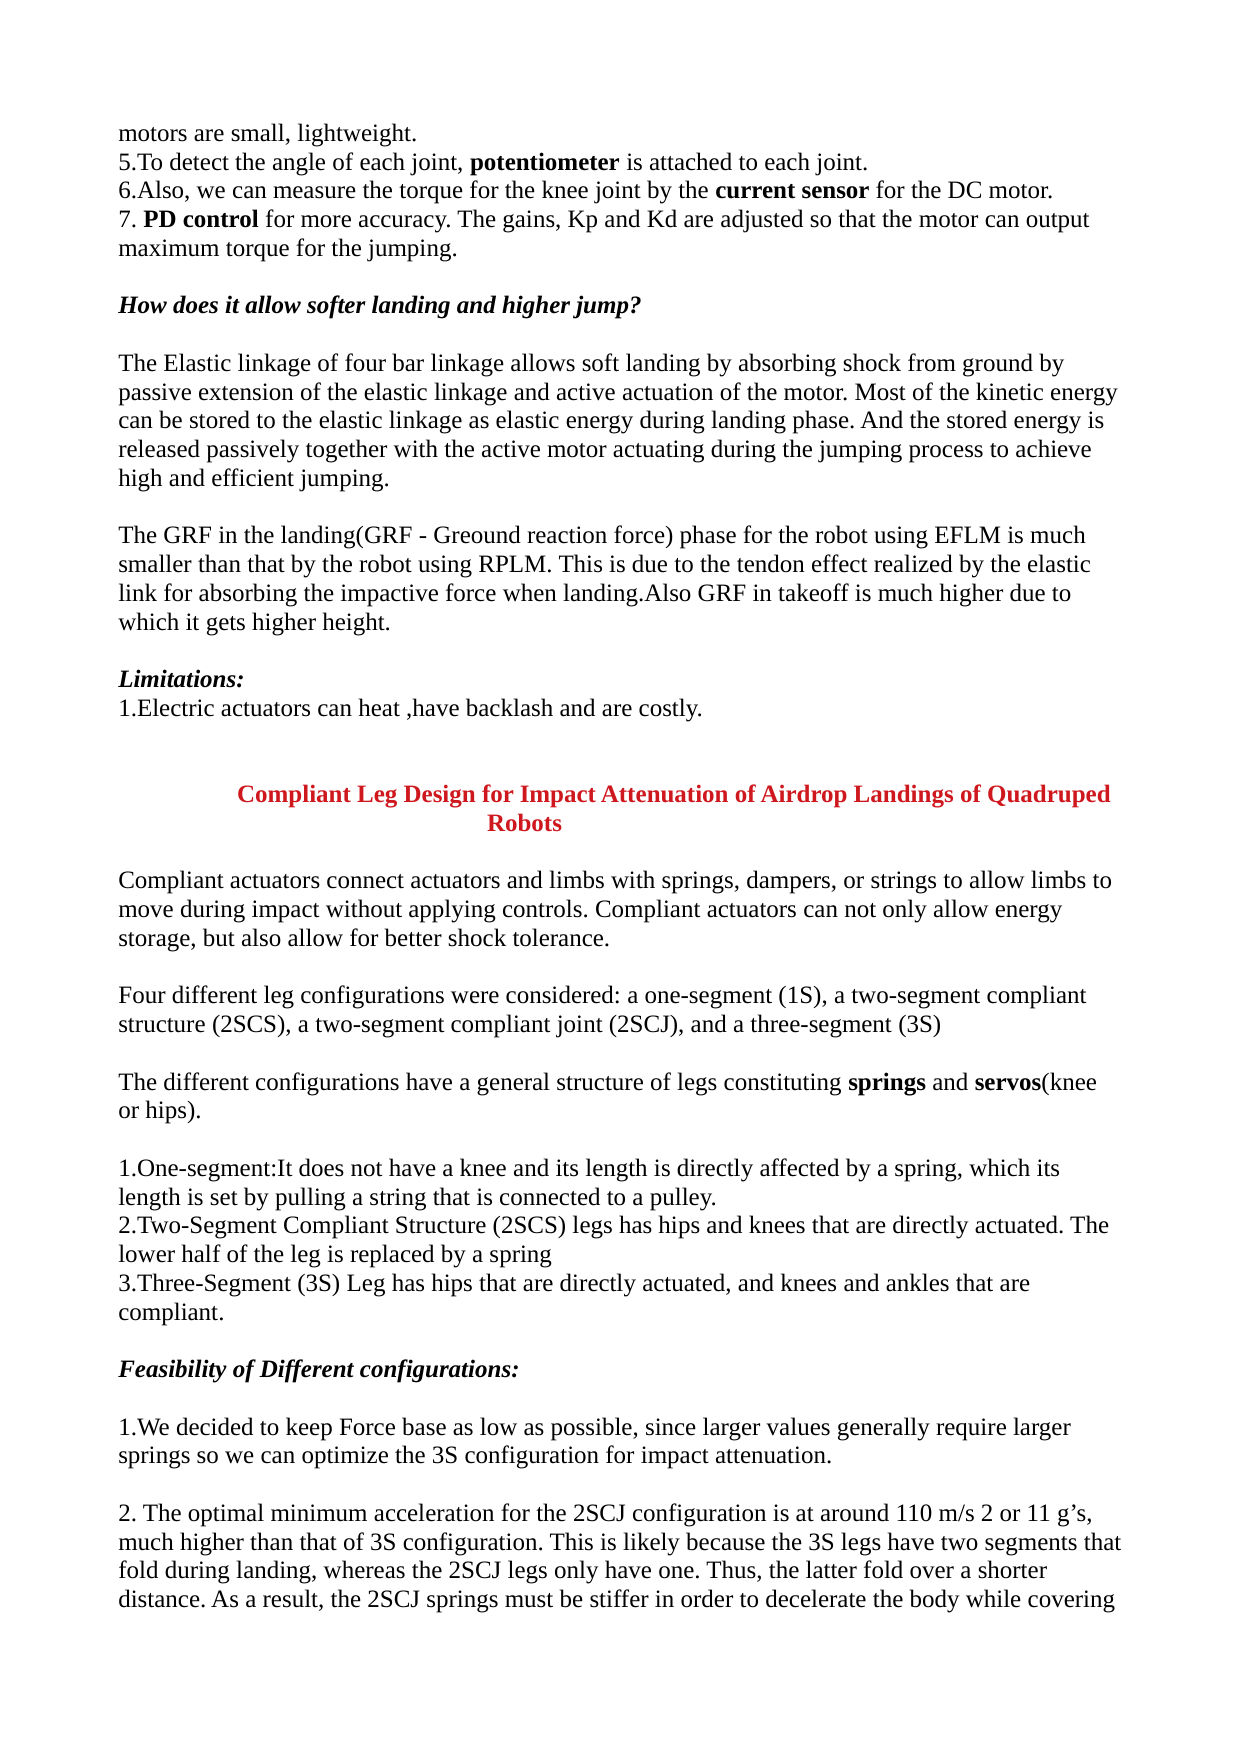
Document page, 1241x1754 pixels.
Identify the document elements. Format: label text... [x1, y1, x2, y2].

text 1.Electric actuators can heat ,have backlash and are costly. [118, 693, 1122, 722]
text The GRF in the landing(GRF - Greound reaction force) phase for the robot using EFLM is much smaller than that by the robot using RPLM. This is due to the tendon effect realized by the elastic link for absorbing the impactive force when landing.Also GRF in takeoff is much higher due to which it gets higher height. [118, 521, 1122, 636]
text How does it allow softer landing and higher jump? [118, 291, 1122, 319]
text Robots [118, 808, 1122, 837]
text The Elastic linkage of four bar linkage allows soft landing by absorbing shock from ground by passive extension of the elastic linkage and active actuation of the motor. Most of the kinetic energy can be stored to the elastic linkage as elastic energy during landing phase. And the stored energy is released passively together with the active motor actuating during the jumping process to achieve [118, 348, 1122, 463]
text Compliant Leg Design for Impact Attenuation of Airdrop Landings of Quadruped [118, 779, 1122, 808]
text Limitations: [118, 664, 1122, 693]
text Four different leg configurations were considered: a one-segment (1S), a two-segment compliant structure (2SCS), a two-segment compliant joint (2SCJ), and a three-segment (3S) [118, 981, 1122, 1038]
text The different configurations have a general structure of legs constituting springs and servos(knee or hips). [118, 1067, 1122, 1124]
text 7. PD control for more accuracy. The gains, Kp and Kd are adjusted so that the motor can output maximum torque for the jumping. [118, 204, 1122, 262]
text 5.To detect the angle of each joint, potentiometer is attached to each joint. [118, 147, 1122, 176]
text 1.We decided to keep Force base as low as possible, since larger values generally require larger springs so we can optimize the 3S configuration for impact attenuation. [118, 1412, 1122, 1469]
text 2.Two-Segment Compliant Structure (2SCS) legs has hips and knees that are directly actuated. The lower half of the leg is replaced by a spring [118, 1211, 1122, 1268]
text 6.Also, we can measure the torque for the knee joint by the current sensor for the DC motor. [118, 176, 1122, 204]
text 3.Three-Segment (3S) Leg has hips that are directly actuated, and knees and ankles that are compliant. [118, 1268, 1122, 1326]
text motors are small, lightweight. [118, 118, 1122, 147]
text Feasibility of Different configurations: [118, 1354, 1122, 1383]
text 2. The optimal minimum acceleration for the 2SCJ configuration is at around 110 m/s 2 or 11 g’s, much higher than that of 3S configuration. This is likely because the 3S legs have two segments that fold during landing, whereas the 2SCJ legs only have one. Thus, the latter fold over a shorter distance. As a result, the 2SCJ springs must be stiffer in order to decelerate the body while covering [118, 1498, 1122, 1613]
text 1.One-segment:It does not have a knee and its length is directly affected by a spring, which its length is set by pulling a string that is connected to a pulley. [118, 1153, 1122, 1211]
text Compliant actuators connect actuators and limbs with springs, dampers, or strings to allow limbs to move during impact without applying controls. Compliant actuators can not only allow energy storage, but also allow for better shock tolerance. [118, 866, 1122, 952]
text high and efficient jumping. [118, 463, 1122, 492]
